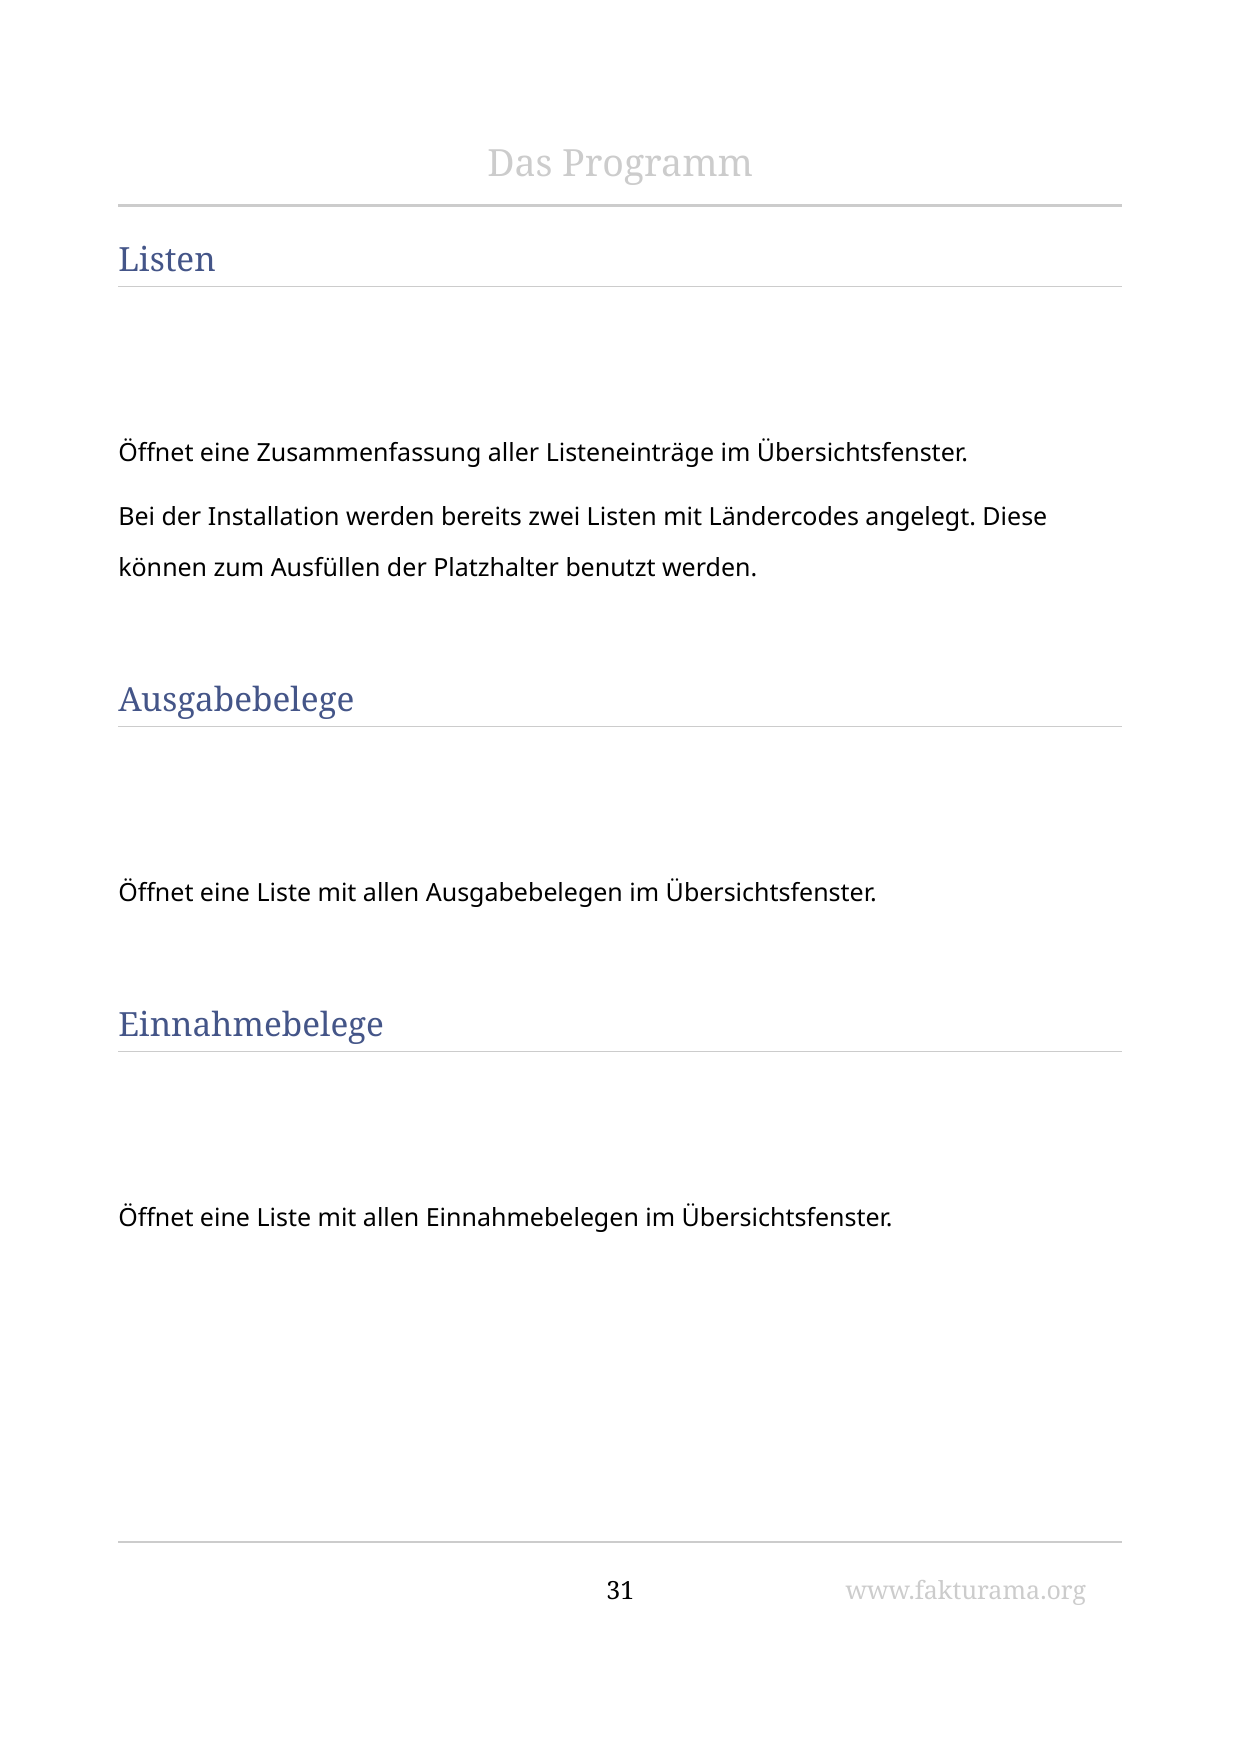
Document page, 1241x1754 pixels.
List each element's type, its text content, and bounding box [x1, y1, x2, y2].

subtitle Einnahmebelege [118, 1001, 1122, 1051]
text Öffnet eine Liste mit allen Ausgabebelegen im Übersichtsfenster. [118, 875, 1122, 909]
text Öffnet eine Zusammenfassung aller Listeneinträge im Übersichtsfenster. [118, 435, 1122, 469]
text Bei der Installation werden bereits zwei Listen mit Ländercodes angelegt. Diese können zum Ausfüllen der Platzhalter benutzt werden. [118, 499, 1122, 584]
text Öffnet eine Liste mit allen Einnahmebelegen im Übersichtsfenster. [118, 1200, 1122, 1234]
subtitle Ausgabebelege [118, 676, 1122, 726]
subtitle Listen [118, 236, 1122, 286]
